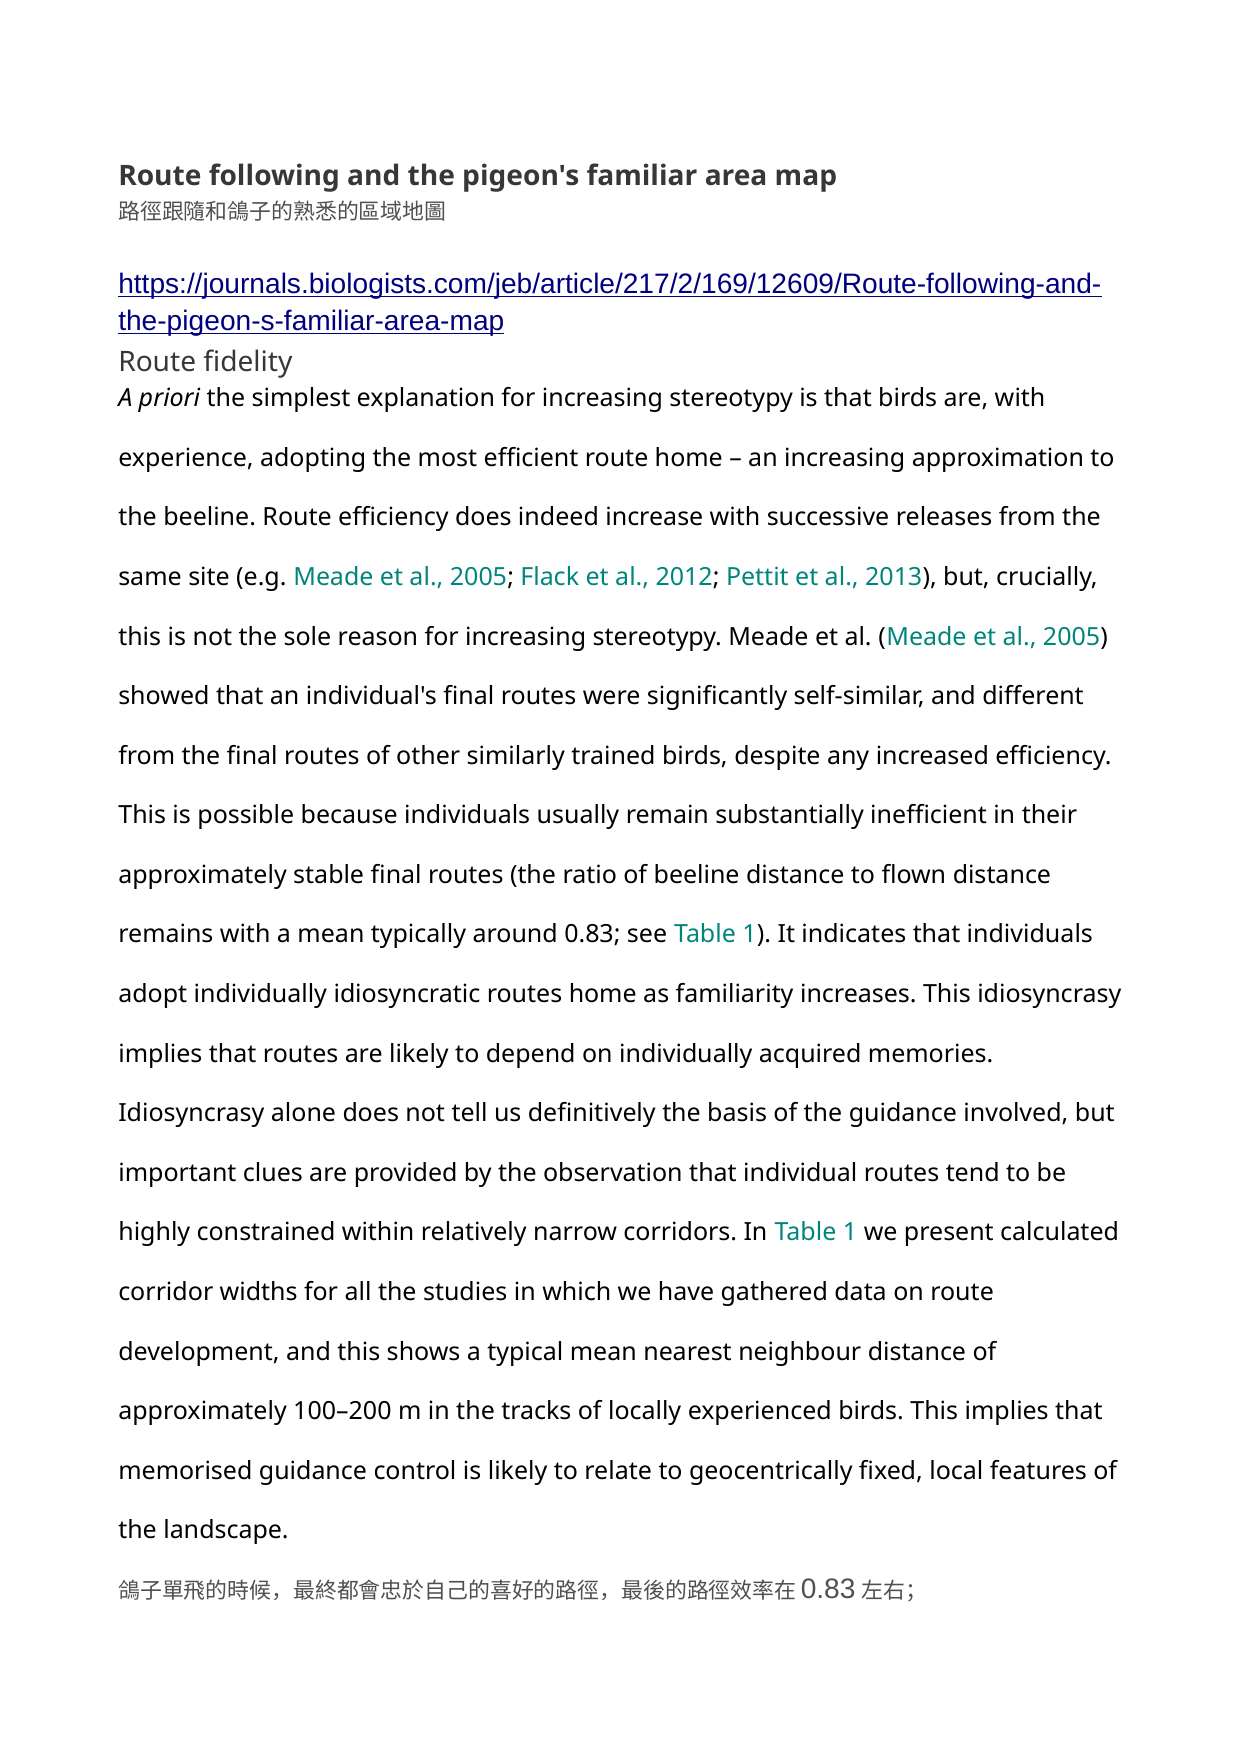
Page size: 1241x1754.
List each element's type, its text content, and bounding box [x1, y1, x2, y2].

text A priori the simplest explanation for increasing stereotypy is that birds are, with experience, adopting the most efficient route home – an increasing approximation to the beeline. Route efficiency does indeed increase with successive releases from the same site (e.g. Meade et al., 2005; Flack et al., 2012; Pettit et al., 2013), but, crucially, this is not the sole reason for increasing stereotypy. Meade et al. (Meade et al., 2005) showed that an individual's final routes were significantly self-similar, and different from the final routes of other similarly trained birds, despite any increased efficiency. This is possible because individuals usually remain substantially inefficient in their approximately stable final routes (the ratio of beeline distance to flown distance remains with a mean typically around 0.83; see Table 1). It indicates that individuals adopt individually idiosyncratic routes home as familiarity increases. This idiosyncrasy implies that routes are likely to depend on individually acquired memories. Idiosyncrasy alone does not tell us definitively the basis of the guidance involved, but important clues are provided by the observation that individual routes tend to be highly constrained within relatively narrow corridors. In Table 1 we present calculated corridor widths for all the studies in which we have gathered data on route development, and this shows a typical mean nearest neighbour distance of approximately 100–200 m in the tracks of locally experienced birds. This implies that memorised guidance control is likely to relate to geocentrically fixed, local features of the landscape. [118, 380, 1122, 1546]
text 鴿子單飛的時候，最終都會忠於自己的喜好的路徑，最後的路徑效率在0.83左右； [118, 1572, 1122, 1604]
subtitle Route following and the pigeon's familiar area map [118, 155, 1122, 194]
subtitle Route fidelity [118, 342, 1122, 380]
text 路徑跟隨和鴿子的熟悉的區域地圖 [118, 194, 1122, 225]
text https://journals.biologists.com/jeb/article/217/2/169/12609/Route-following-and-the-pigeon-s-familiar-area-map [118, 267, 1122, 337]
